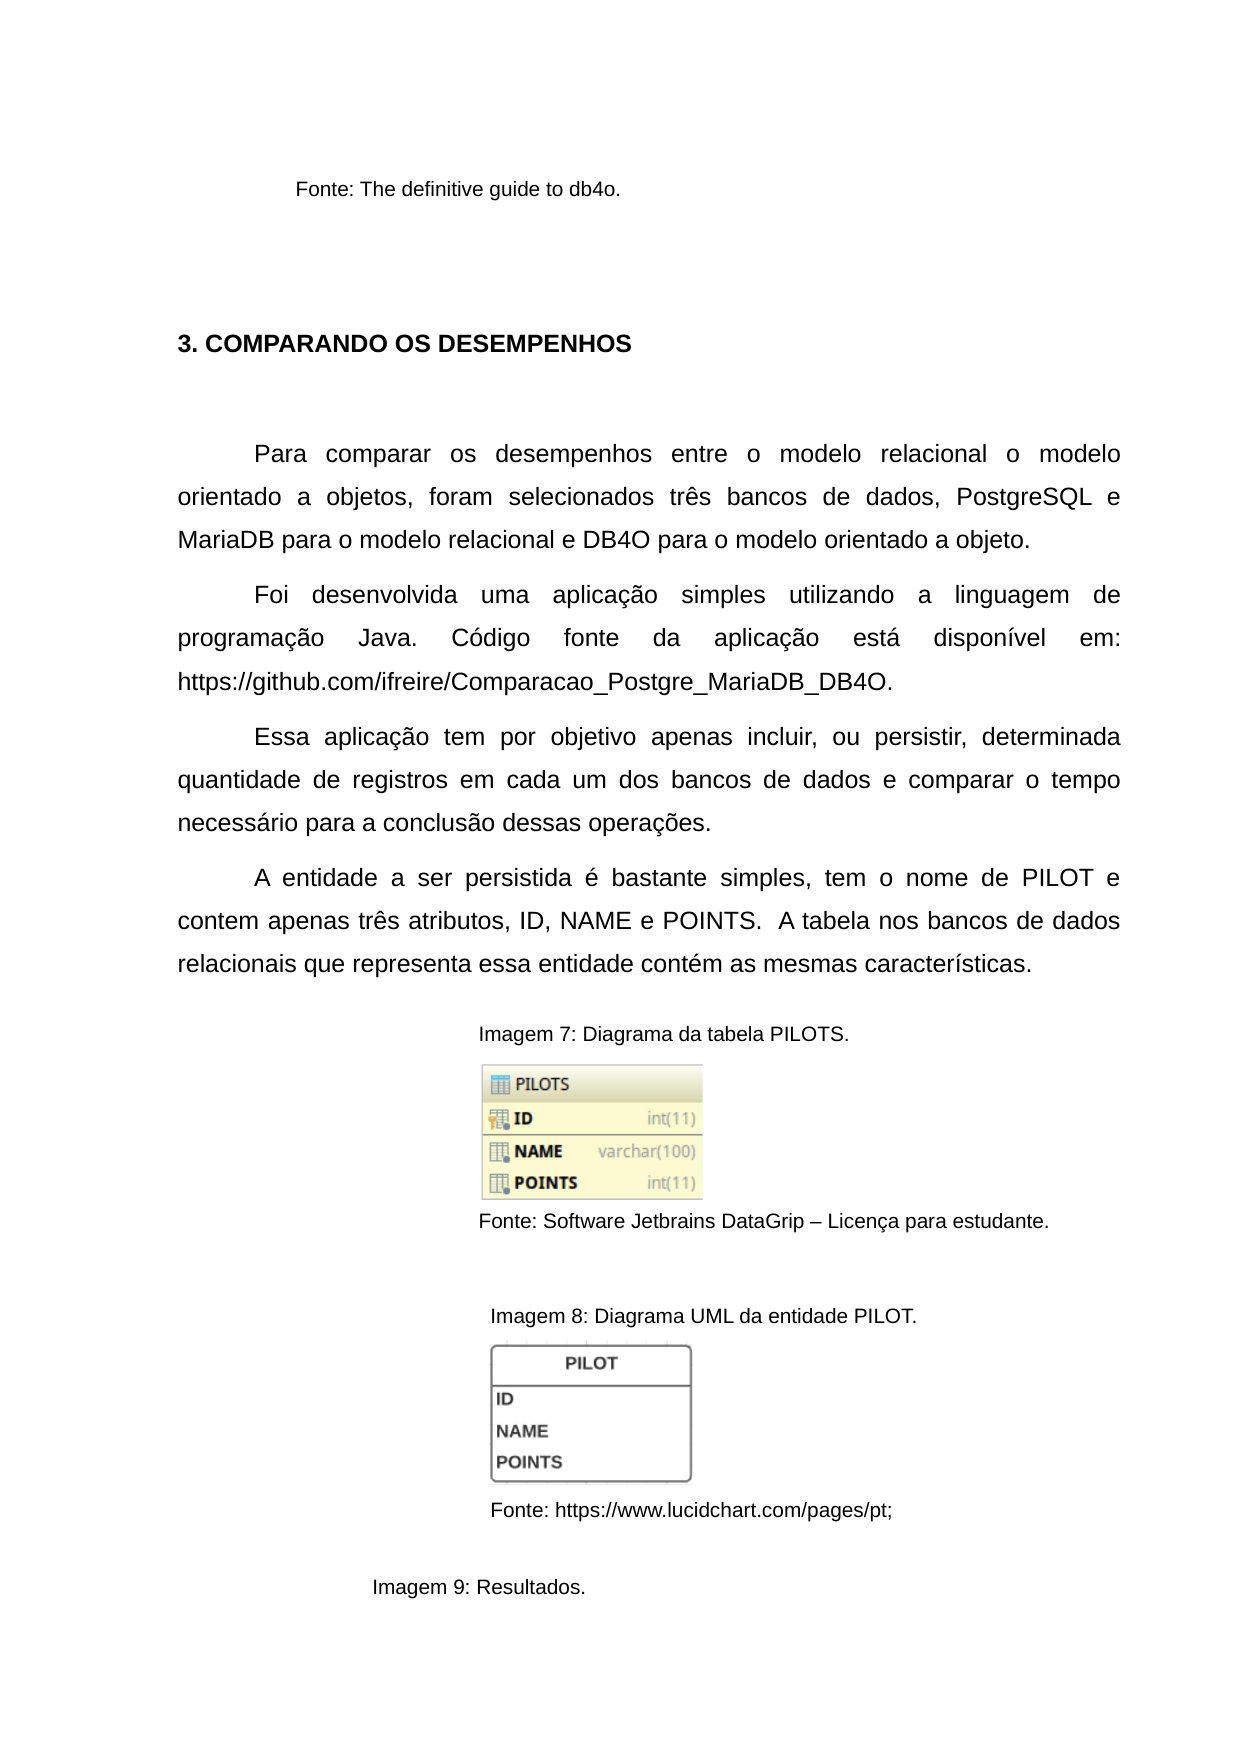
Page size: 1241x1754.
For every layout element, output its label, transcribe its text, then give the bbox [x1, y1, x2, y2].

text Fonte: Software Jetbrains DataGrip – Licença para estudante. [177, 1208, 1122, 1232]
text 3. COMPARANDO OS DESEMPENHOS [177, 329, 1122, 358]
text Imagem 8: Diagrama UML da entidade PILOT. [177, 1304, 1122, 1328]
text Fonte: The definitive guide to db4o. [177, 177, 1122, 201]
picture [488, 1340, 693, 1485]
text Imagem 7: Diagrama da tabela PILOTS. [177, 1022, 1122, 1046]
text Imagem 9: Resultados. [177, 1575, 1122, 1599]
text A entidade a ser persistida é bastante simples, tem o nome de PILOT e contem apenas três atributos, ID, NAME e POINTS. A tabela nos bancos de dados relacionais que representa essa entidade contém as mesmas características. [177, 863, 1122, 978]
text Essa aplicação tem por objetivo apenas incluir, ou persistir, determinada quantidade de registros em cada um dos bancos de dados e comparar o tempo necessário para a conclusão dessas operações. [177, 722, 1122, 837]
text Para comparar os desempenhos entre o modelo relacional o modelo orientado a objetos, foram selecionados três bancos de dados, PostgreSQL e MariaDB para o modelo relacional e DB4O para o modelo orientado a objeto. [177, 439, 1122, 554]
picture [479, 1063, 703, 1200]
text Foi desenvolvida uma aplicação simples utilizando a linguagem de programação Java. Código fonte da aplicação está disponível em: https://github.com/ifreire/Comparacao_Postgre_MariaDB_DB4O. [177, 580, 1122, 695]
text Fonte: https://www.lucidchart.com/pages/pt; [177, 1498, 1122, 1522]
